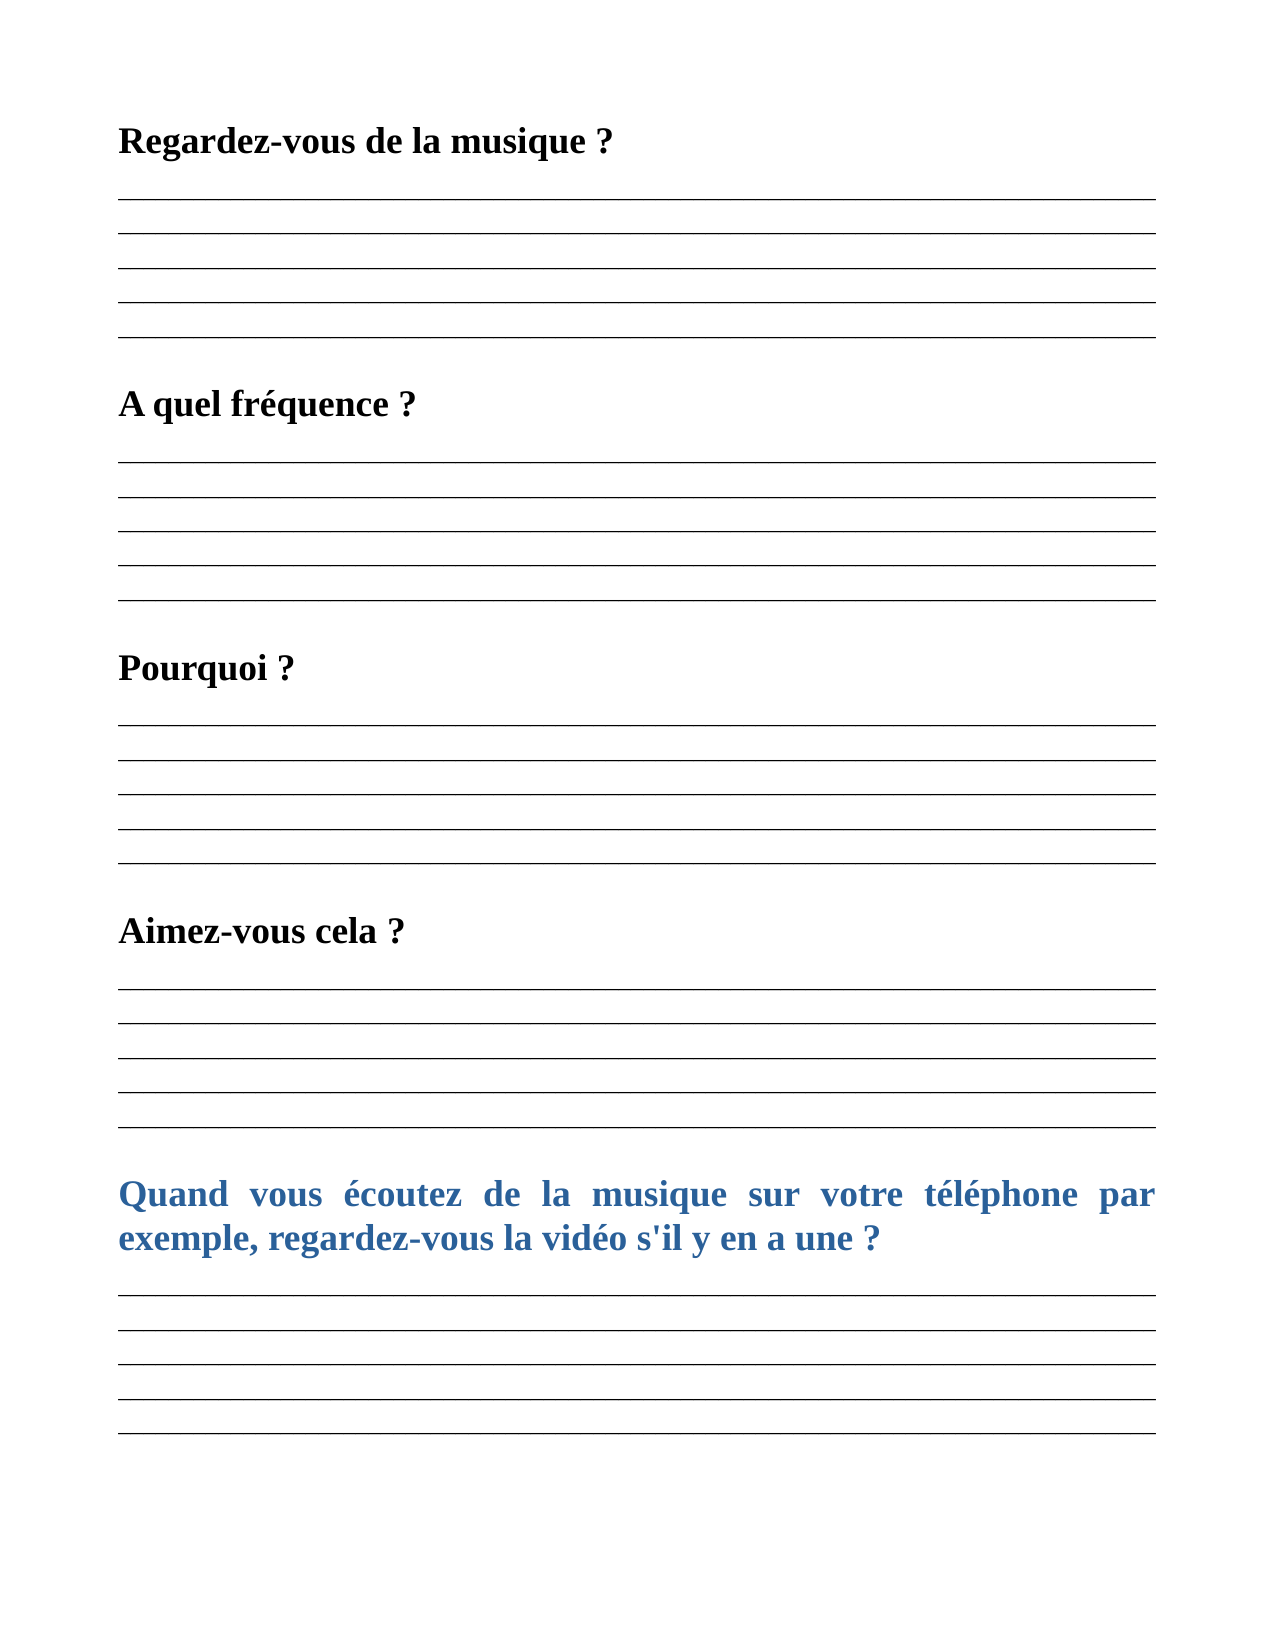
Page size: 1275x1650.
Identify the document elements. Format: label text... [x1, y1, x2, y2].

text _______________________________________________________________________________________________________________________________________________________________________________________________________________________________________________________________________________________________________________________________________________________________________________________________________________________________ [118, 964, 1157, 1131]
subtitle A quel fréquence ? [118, 382, 1157, 425]
subtitle Regardez-vous de la musique ? [118, 118, 1157, 161]
text _______________________________________________________________________________________________________________________________________________________________________________________________________________________________________________________________________________________________________________________________________________________________________________________________________________________________ [118, 1271, 1157, 1437]
subtitle Quand vous écoutez de la musique sur votre téléphone par exemple, regardez-vous la vidéo s'il y en a une ? [118, 1172, 1157, 1258]
subtitle Pourquoi ? [118, 645, 1157, 688]
text _______________________________________________________________________________________________________________________________________________________________________________________________________________________________________________________________________________________________________________________________________________________________________________________________________________________________ [118, 701, 1157, 867]
subtitle Aimez-vous cela ? [118, 908, 1157, 952]
text _______________________________________________________________________________________________________________________________________________________________________________________________________________________________________________________________________________________________________________________________________________________________________________________________________________________________ [118, 174, 1157, 340]
text _______________________________________________________________________________________________________________________________________________________________________________________________________________________________________________________________________________________________________________________________________________________________________________________________________________________________ [118, 437, 1157, 604]
